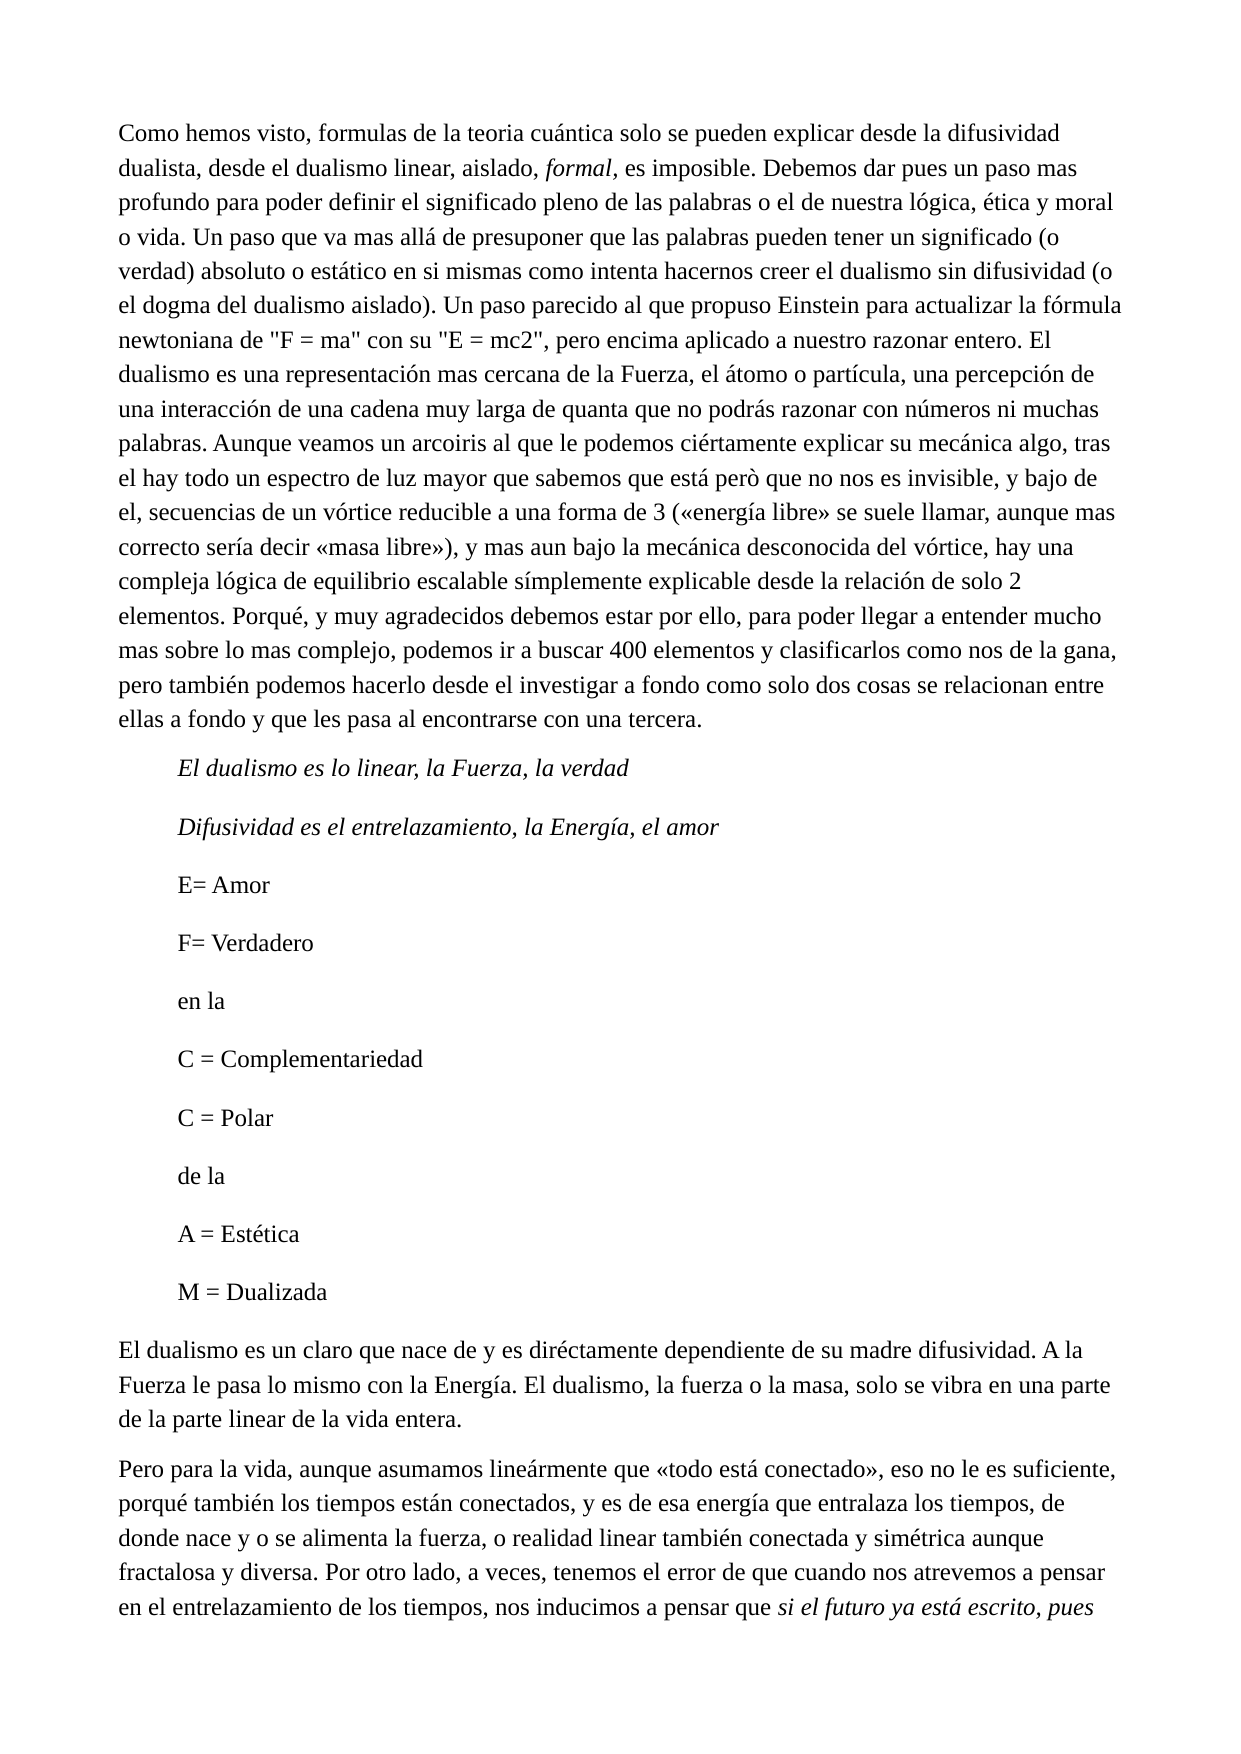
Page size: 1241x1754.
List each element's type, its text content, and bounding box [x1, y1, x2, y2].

text F= Verdadero [177, 928, 1063, 957]
text M = Dualizada [177, 1277, 1063, 1306]
text Pero para la vida, aunque asumamos lineármente que «todo está conectado», eso no le es suficiente, porqué también los tiempos están conectados, y es de esa energía que entralaza los tiempos, de donde nace y o se alimenta la fuerza, o realidad linear también conectada y simétrica aunque fractalosa y diversa. Por otro lado, a veces, tenemos el error de que cuando nos atrevemos a pensar en el entrelazamiento de los tiempos, nos inducimos a pensar que si el futuro ya está escrito, pues [118, 1454, 1122, 1620]
text en la [177, 986, 1063, 1015]
text Como hemos visto, formulas de la teoria cuántica solo se pueden explicar desde la difusividad dualista, desde el dualismo linear, aislado, formal, es imposible. Debemos dar pues un paso mas profundo para poder definir el significado pleno de las palabras o el de nuestra lógica, ética y moral o vida. Un paso que va mas allá de presuponer que las palabras pueden tener un significado (o verdad) absoluto o estático en si mismas como intenta hacernos creer el dualismo sin difusividad (o el dogma del dualismo aislado). Un paso parecido al que propuso Einstein para actualizar la fórmula newtoniana de "F = ma" con su "E = mc2", pero encima aplicado a nuestro razonar entero. El dualismo es una representación mas cercana de la Fuerza, el átomo o partícula, una percepción de una interacción de una cadena muy larga de quanta que no podrás razonar con números ni muchas palabras. Aunque veamos un arcoiris al que le podemos ciértamente explicar su mecánica algo, tras el hay todo un espectro de luz mayor que sabemos que está però que no nos es invisible, y bajo de el, secuencias de un vórtice reducible a una forma de 3 («energía libre» se suele llamar, aunque mas correcto sería decir «masa libre»), y mas aun bajo la mecánica desconocida del vórtice, hay una compleja lógica de equilibrio escalable símplemente explicable desde la relación de solo 2 elementos. Porqué, y muy agradecidos debemos estar por ello, para poder llegar a entender mucho mas sobre lo mas complejo, podemos ir a buscar 400 elementos y clasificarlos como nos de la gana, pero también podemos hacerlo desde el investigar a fondo como solo dos cosas se relacionan entre ellas a fondo y que les pasa al encontrarse con una tercera. [118, 118, 1122, 733]
text Difusividad es el entrelazamiento, la Energía, el amor [177, 812, 1063, 840]
text C = Polar [177, 1103, 1063, 1131]
text C = Complementariedad [177, 1044, 1063, 1073]
text El dualismo es un claro que nace de y es diréctamente dependiente de su madre difusividad. A la Fuerza le pasa lo mismo con la Energía. El dualismo, la fuerza o la masa, solo se vibra en una parte de la parte linear de la vida entera. [118, 1336, 1122, 1433]
text El dualismo es lo linear, la Fuerza, la verdad [177, 753, 1063, 782]
text de la [177, 1161, 1063, 1190]
text A = Estética [177, 1219, 1063, 1248]
text E= Amor [177, 870, 1063, 898]
